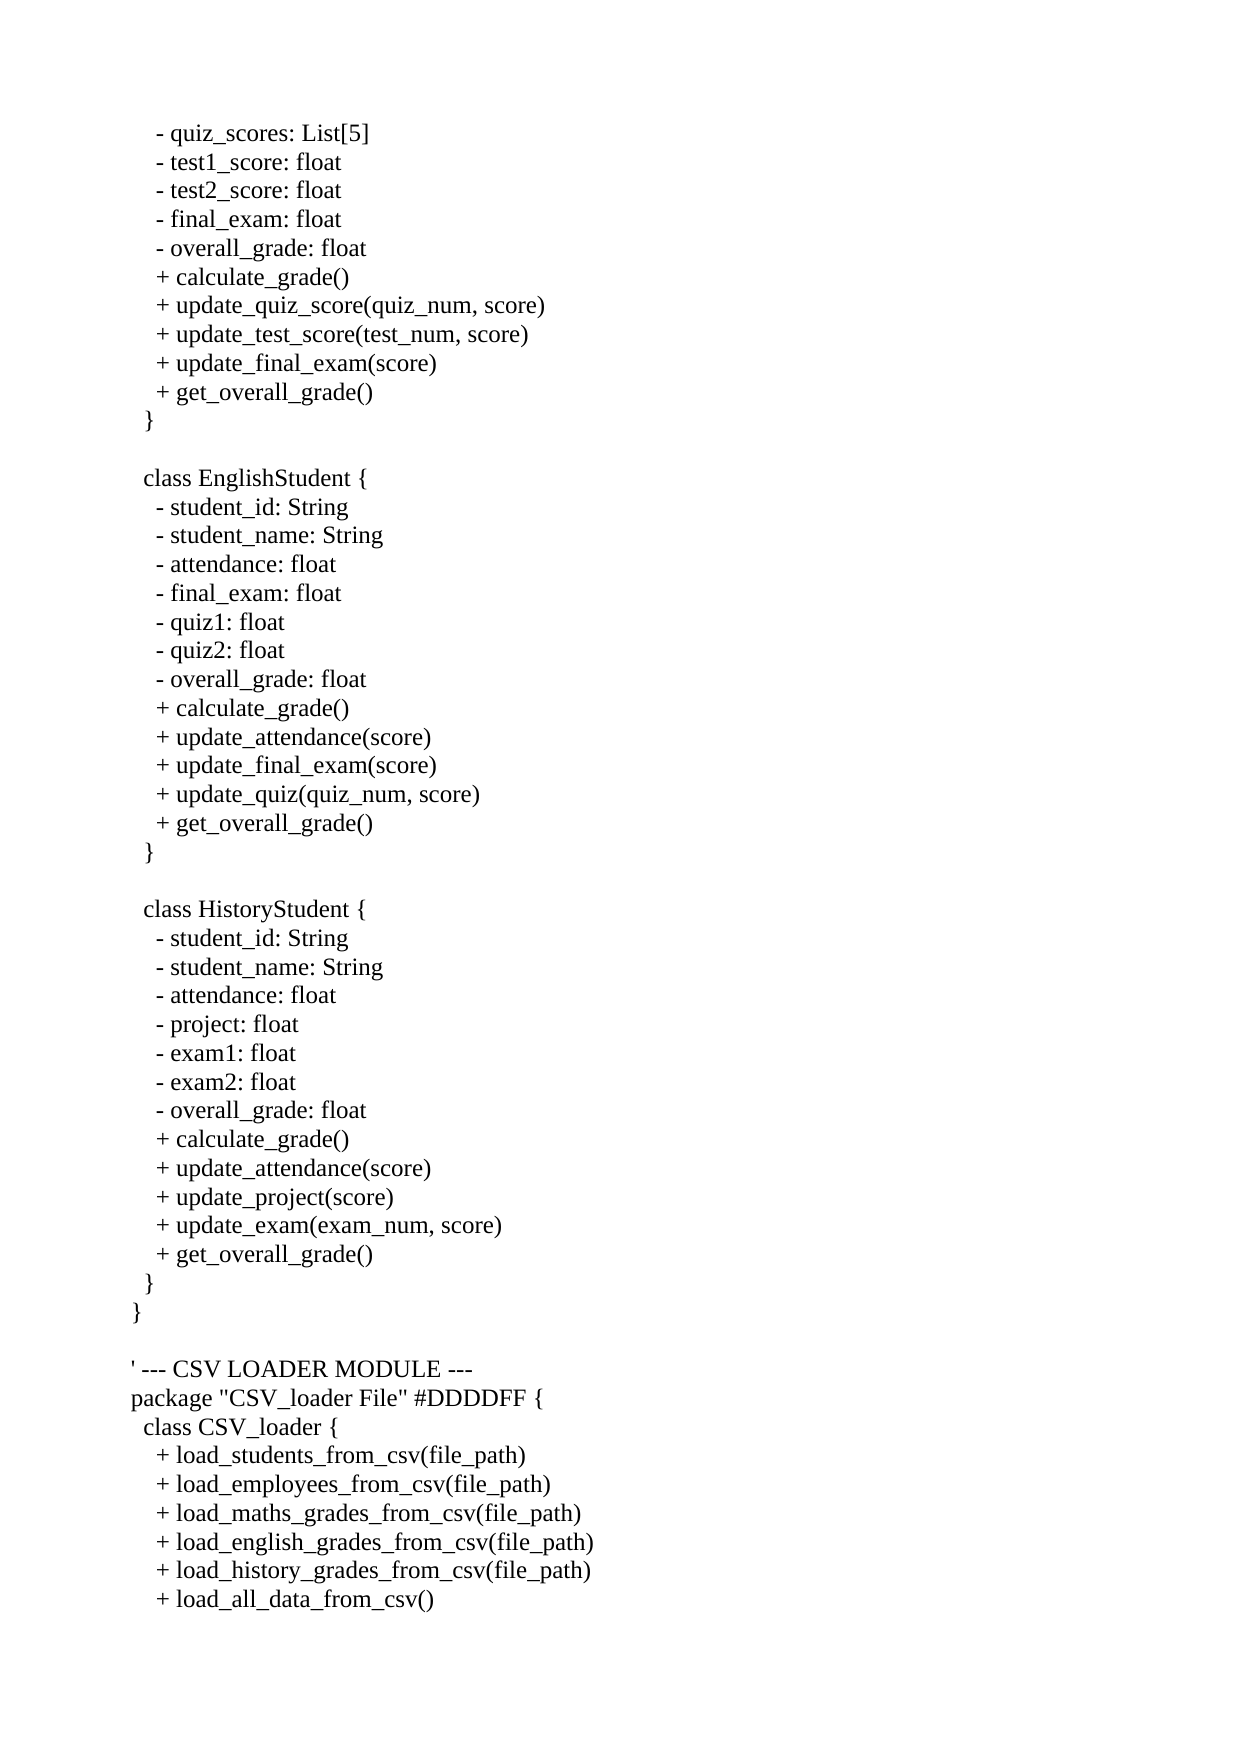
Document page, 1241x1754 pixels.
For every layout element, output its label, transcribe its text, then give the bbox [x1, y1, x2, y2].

text + update_quiz_score(quiz_num, score) [118, 291, 1122, 319]
text - student_name: String [118, 952, 1122, 981]
text - quiz_scores: List[5] [118, 118, 1122, 147]
text } [118, 406, 1122, 434]
text - final_exam: float [118, 204, 1122, 233]
text + update_quiz(quiz_num, score) [118, 779, 1122, 808]
text - overall_grade: float [118, 664, 1122, 693]
text + calculate_grade() [118, 262, 1122, 291]
text package "CSV_loader File" #DDDDFF { [118, 1383, 1122, 1412]
text + calculate_grade() [118, 693, 1122, 722]
text - student_name: String [118, 521, 1122, 549]
text ' --- CSV LOADER MODULE --- [118, 1354, 1122, 1383]
text } [118, 837, 1122, 866]
text + update_test_score(test_num, score) [118, 319, 1122, 348]
text } [118, 1297, 1122, 1326]
text + update_exam(exam_num, score) [118, 1211, 1122, 1239]
text - overall_grade: float [118, 1096, 1122, 1124]
text - quiz1: float [118, 607, 1122, 636]
text - student_id: String [118, 923, 1122, 952]
text + update_project(score) [118, 1182, 1122, 1211]
text - test2_score: float [118, 176, 1122, 204]
text + load_employees_from_csv(file_path) [118, 1469, 1122, 1498]
text + update_attendance(score) [118, 1153, 1122, 1182]
text class CSV_loader { [118, 1412, 1122, 1441]
text class EnglishStudent { [118, 463, 1122, 492]
text + calculate_grade() [118, 1124, 1122, 1153]
text + load_english_grades_from_csv(file_path) [118, 1527, 1122, 1556]
text - exam1: float [118, 1038, 1122, 1067]
text - overall_grade: float [118, 233, 1122, 262]
text + load_maths_grades_from_csv(file_path) [118, 1498, 1122, 1527]
text + get_overall_grade() [118, 808, 1122, 837]
text + get_overall_grade() [118, 377, 1122, 406]
text - final_exam: float [118, 578, 1122, 607]
text + load_students_from_csv(file_path) [118, 1441, 1122, 1469]
text - quiz2: float [118, 636, 1122, 664]
text + update_final_exam(score) [118, 751, 1122, 779]
text - student_id: String [118, 492, 1122, 521]
text class HistoryStudent { [118, 894, 1122, 923]
text + load_all_data_from_csv() [118, 1584, 1122, 1613]
text - test1_score: float [118, 147, 1122, 176]
text - attendance: float [118, 549, 1122, 578]
text + update_final_exam(score) [118, 348, 1122, 377]
text } [118, 1268, 1122, 1297]
text + load_history_grades_from_csv(file_path) [118, 1556, 1122, 1584]
text + get_overall_grade() [118, 1239, 1122, 1268]
text - project: float [118, 1009, 1122, 1038]
text - exam2: float [118, 1067, 1122, 1096]
text - attendance: float [118, 981, 1122, 1009]
text + update_attendance(score) [118, 722, 1122, 751]
